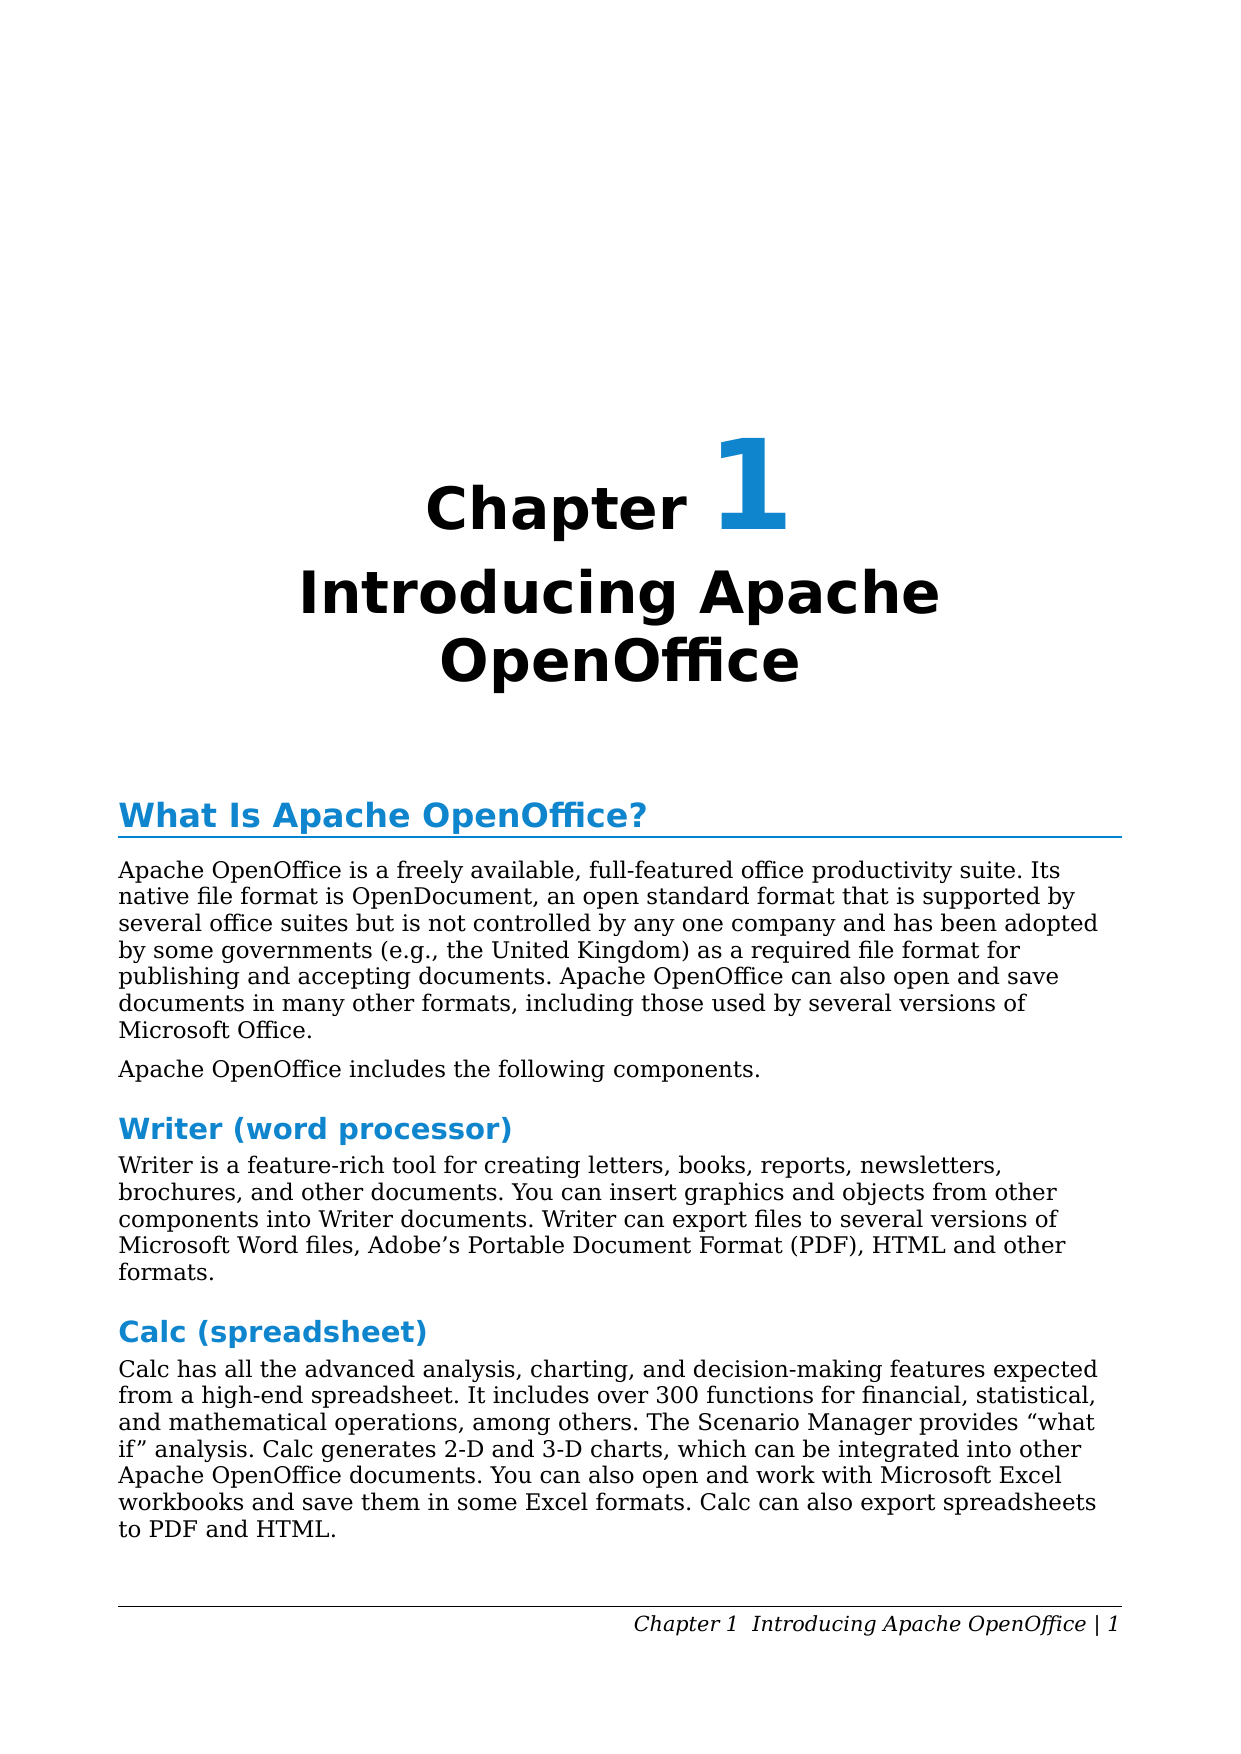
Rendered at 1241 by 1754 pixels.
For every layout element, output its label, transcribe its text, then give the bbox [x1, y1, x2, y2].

text Writer is a feature-rich tool for creating letters, books, reports, newsletters, brochures, and other documents. You can insert graphics and objects from other components into Writer documents. Writer can export files to several versions of Microsoft Word files, Adobe’s Portable Document Format (PDF), HTML and other formats. [118, 1153, 1122, 1286]
text Apache OpenOffice is a freely available, full-featured office productivity suite. Its native file format is OpenDocument, an open standard format that is supported by several office suites but is not controlled by any one company and has been adopted by some governments (e.g., the United Kingdom) as a required file format for publishing and accepting documents. Apache OpenOffice can also open and save documents in many other formats, including those used by several versions of Microsoft Office. [118, 857, 1122, 1043]
subtitle Writer (word processor) [118, 1112, 1122, 1146]
text Calc has all the advanced analysis, charting, and decision-making features expected from a high-end spreadsheet. It includes over 300 functions for financial, statistical, and mathematical operations, among others. The Scenario Manager provides “what if” analysis. Calc generates 2-D and 3-D charts, which can be integrated into other Apache OpenOffice documents. You can also open and work with Microsoft Excel workbooks and save them in some Excel formats. Calc can also export spreadsheets to PDF and HTML. [118, 1356, 1122, 1543]
text Apache OpenOffice includes the following components. [118, 1056, 1122, 1083]
subtitle What Is Apache OpenOffice? [118, 797, 1122, 836]
subtitle Chapter 1 Introducing Apache OpenOffice [118, 413, 1122, 695]
subtitle Calc (spreadsheet) [118, 1316, 1122, 1349]
